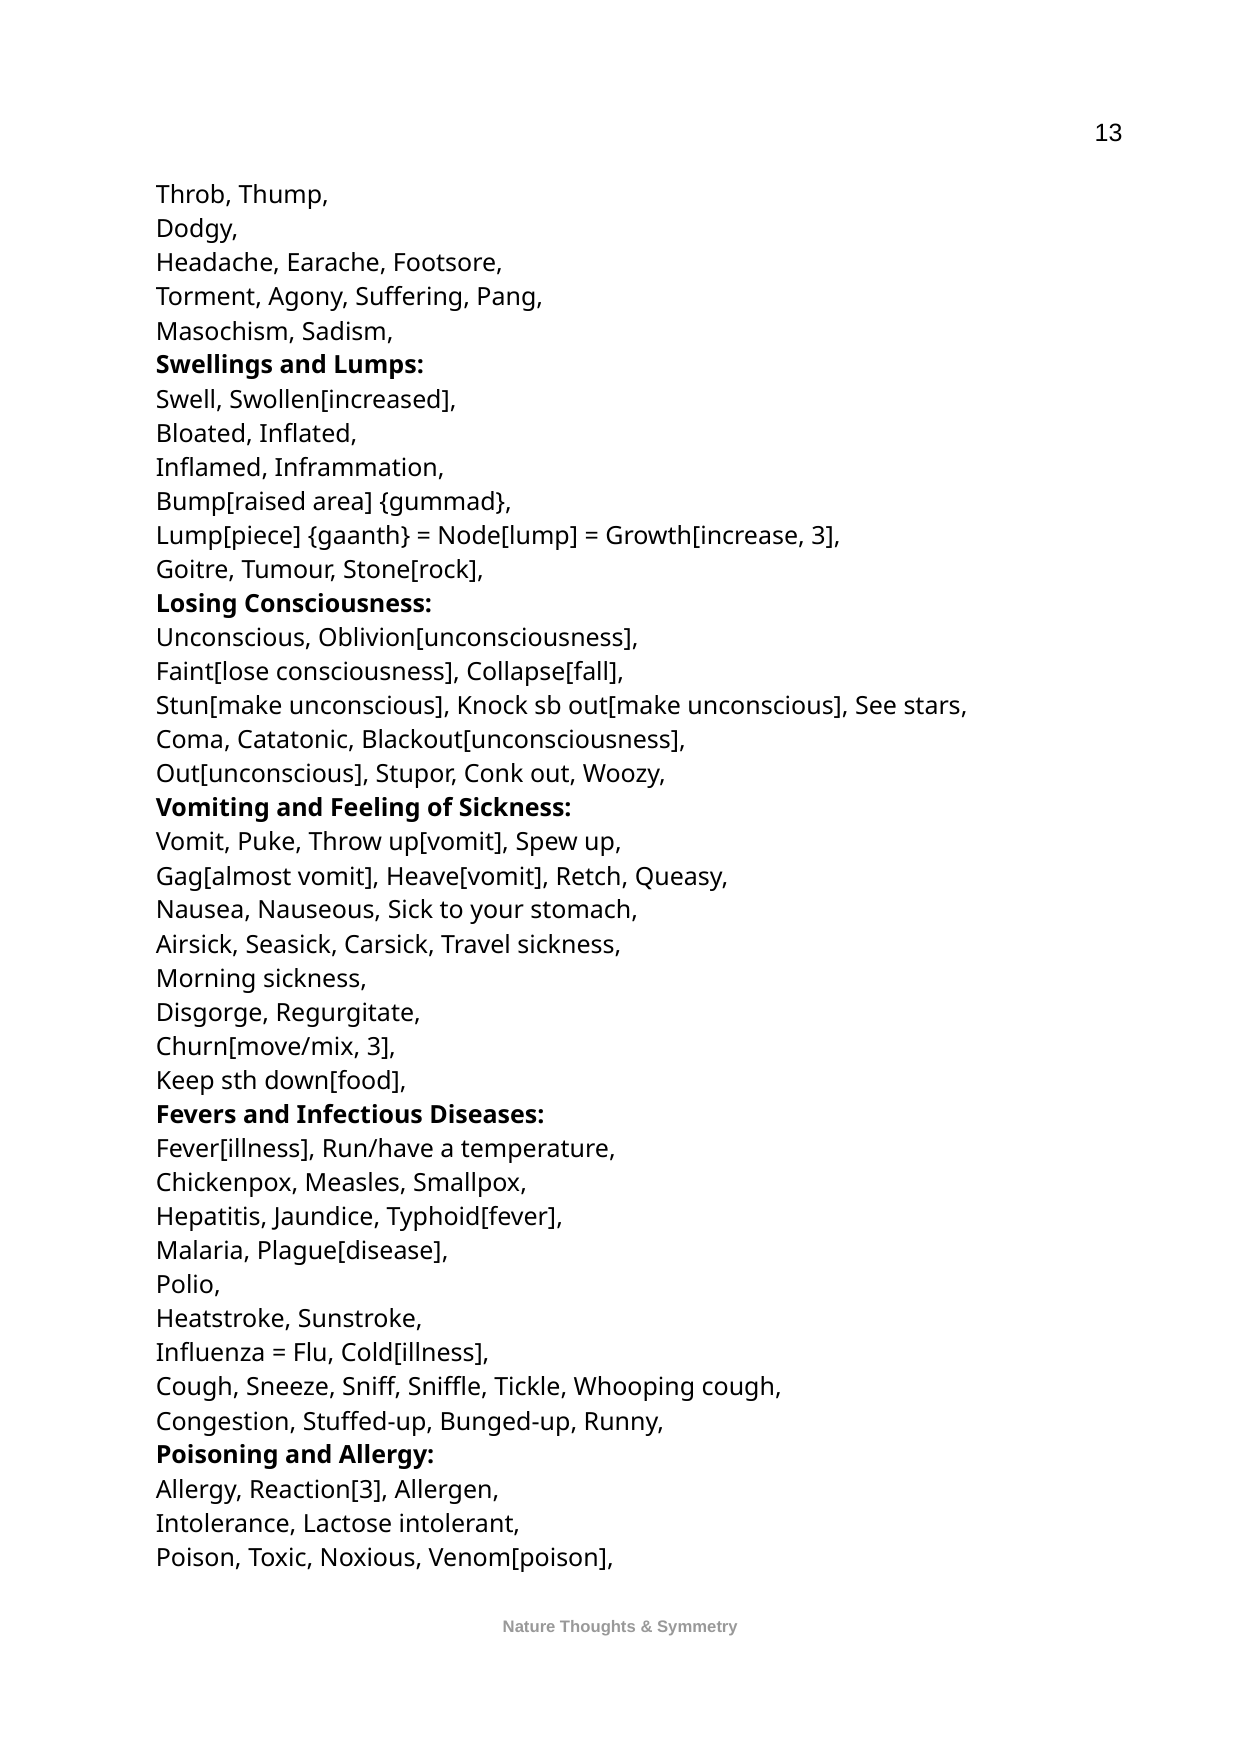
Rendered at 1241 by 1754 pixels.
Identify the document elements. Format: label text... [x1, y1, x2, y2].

text Vomiting and Feeling of Sickness: [156, 790, 1122, 824]
text Disgorge, Regurgitate, [156, 994, 1122, 1028]
text Heatstroke, Sunstroke, [156, 1301, 1122, 1335]
text Faint[lose consciousness], Collapse[fall], [156, 654, 1122, 688]
text Congestion, Stuffed-up, Bunged-up, Runny, [156, 1403, 1122, 1437]
text Torment, Agony, Suffering, Pang, [156, 279, 1122, 313]
text Cough, Sneeze, Sniff, Sniffle, Tickle, Whooping cough, [156, 1369, 1122, 1403]
text Intolerance, Lactose intolerant, [156, 1505, 1122, 1539]
text Swell, Swollen[increased], [156, 381, 1122, 415]
text Masochism, Sadism, [156, 313, 1122, 347]
text Gag[almost vomit], Heave[vomit], Retch, Queasy, [156, 858, 1122, 892]
text Vomit, Puke, Throw up[vomit], Spew up, [156, 824, 1122, 858]
text Fever[illness], Run/have a temperature, [156, 1131, 1122, 1165]
text Chickenpox, Measles, Smallpox, [156, 1165, 1122, 1199]
text Churn[move/mix, 3], [156, 1028, 1122, 1062]
text Headache, Earache, Footsore, [156, 245, 1122, 279]
text Inflamed, Inframmation, [156, 449, 1122, 483]
text Morning sickness, [156, 960, 1122, 994]
text Dodgy, [156, 211, 1122, 245]
text Unconscious, Oblivion[unconsciousness], [156, 620, 1122, 654]
text Out[unconscious], Stupor, Conk out, Woozy, [156, 756, 1122, 790]
text Allergy, Reaction[3], Allergen, [156, 1471, 1122, 1505]
text Keep sth down[food], [156, 1062, 1122, 1097]
text Nausea, Nauseous, Sick to your stomach, [156, 892, 1122, 926]
text Airsick, Seasick, Carsick, Travel sickness, [156, 926, 1122, 960]
text Throb, Thump, [156, 177, 1122, 211]
text Lump[piece] {gaanth} = Node[lump] = Growth[increase, 3], [156, 517, 1122, 552]
text Losing Consciousness: [156, 586, 1122, 620]
text Malaria, Plague[disease], [156, 1233, 1122, 1267]
text Poisoning and Allergy: [156, 1437, 1122, 1471]
text Bump[raised area] {gummad}, [156, 483, 1122, 517]
text Poison, Toxic, Noxious, Venom[poison], [156, 1539, 1122, 1573]
text Stun[make unconscious], Knock sb out[make unconscious], See stars, [156, 688, 1122, 722]
text Hepatitis, Jaundice, Typhoid[fever], [156, 1199, 1122, 1233]
text Swellings and Lumps: [156, 347, 1122, 381]
text Fevers and Infectious Diseases: [156, 1097, 1122, 1131]
text Bloated, Inflated, [156, 415, 1122, 449]
text Influenza = Flu, Cold[illness], [156, 1335, 1122, 1369]
text Goitre, Tumour, Stone[rock], [156, 552, 1122, 586]
text Polio, [156, 1267, 1122, 1301]
text Coma, Catatonic, Blackout[unconsciousness], [156, 722, 1122, 756]
